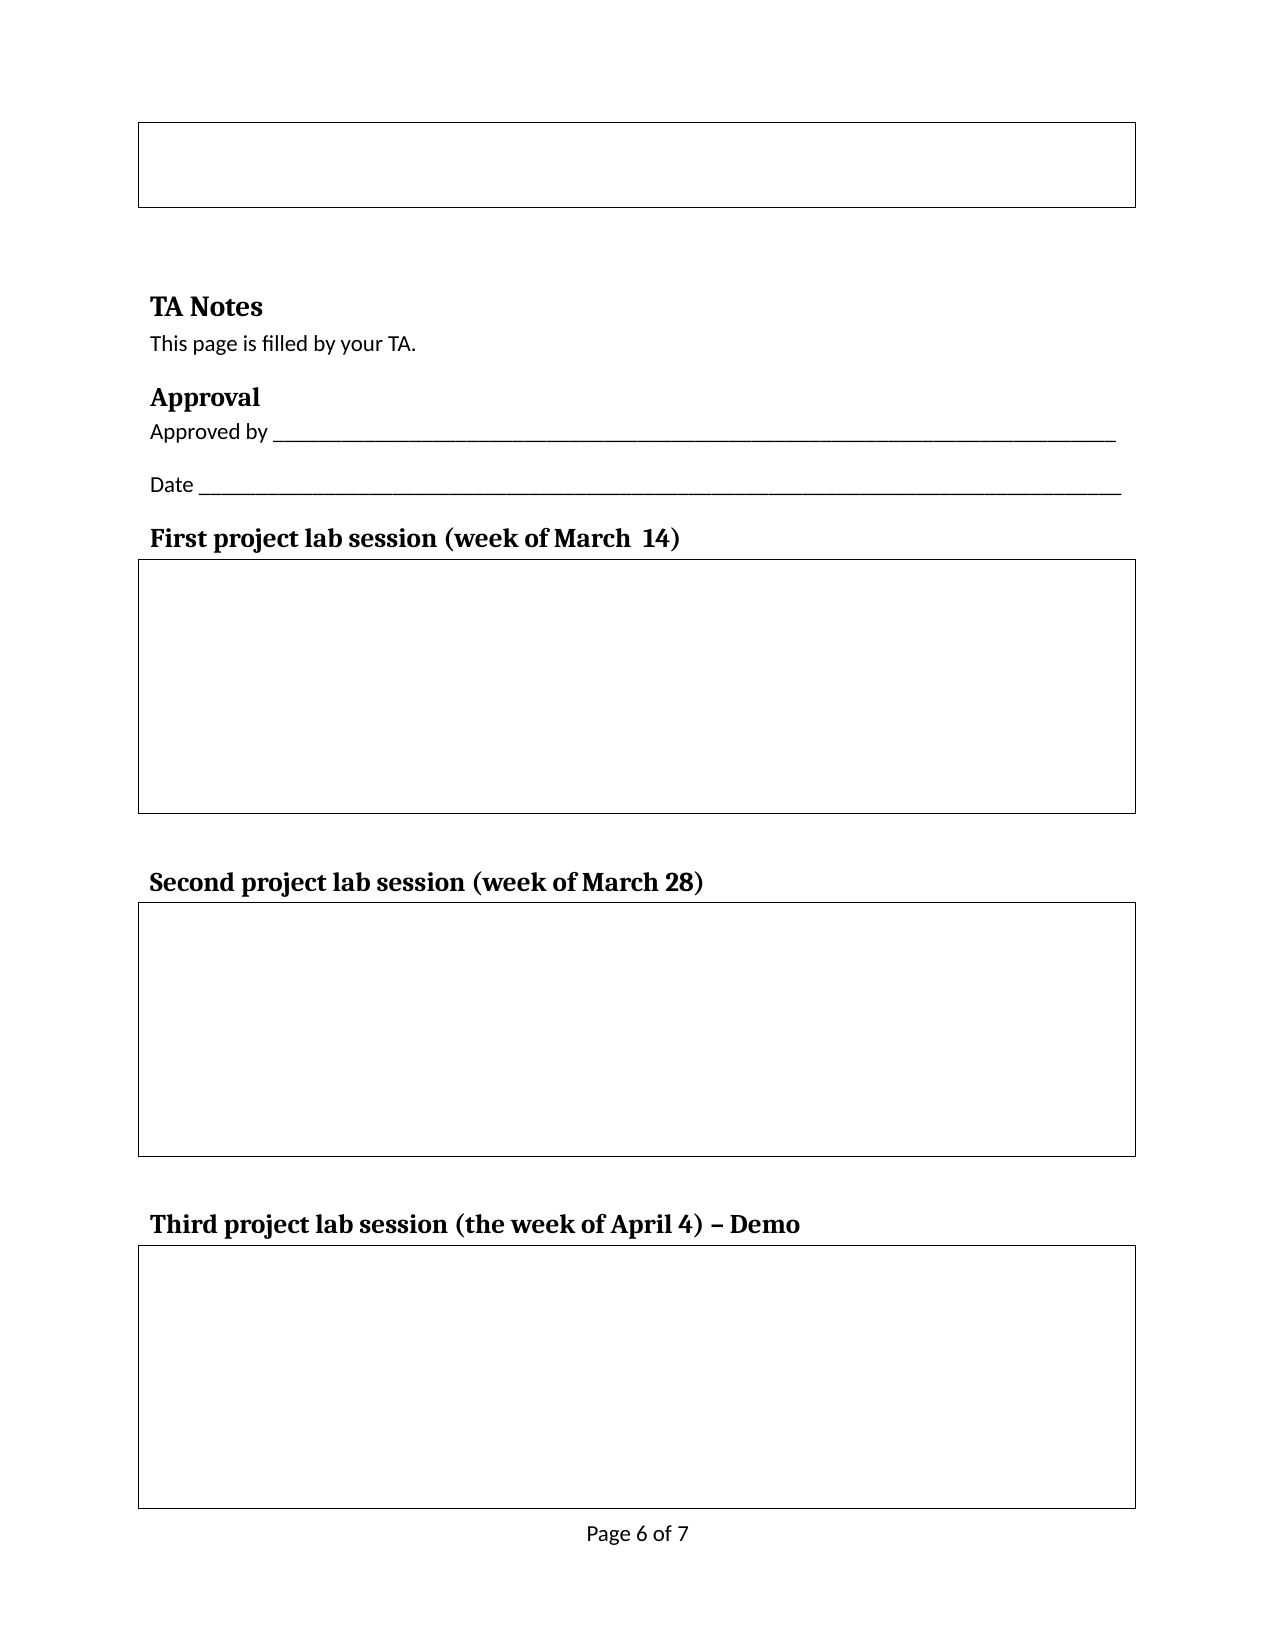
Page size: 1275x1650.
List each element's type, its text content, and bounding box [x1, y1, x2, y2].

text Approved by __________________________________________________________________________ [150, 417, 1125, 446]
subtitle Second project lab session (week of March 28) [150, 867, 1125, 898]
table_header [139, 1246, 1135, 1508]
subtitle Approval [150, 382, 1125, 413]
table_header [139, 903, 1135, 1156]
text Date _________________________________________________________________________________ [150, 471, 1125, 498]
subtitle First project lab session (week of March 14) [150, 523, 1125, 555]
text This page is filled by your TA. [150, 329, 1125, 357]
table_header [139, 123, 1135, 207]
table_header [139, 560, 1135, 812]
subtitle TA Notes [150, 290, 1125, 324]
subtitle Third project lab session (the week of April 4) – Demo [150, 1209, 1125, 1241]
